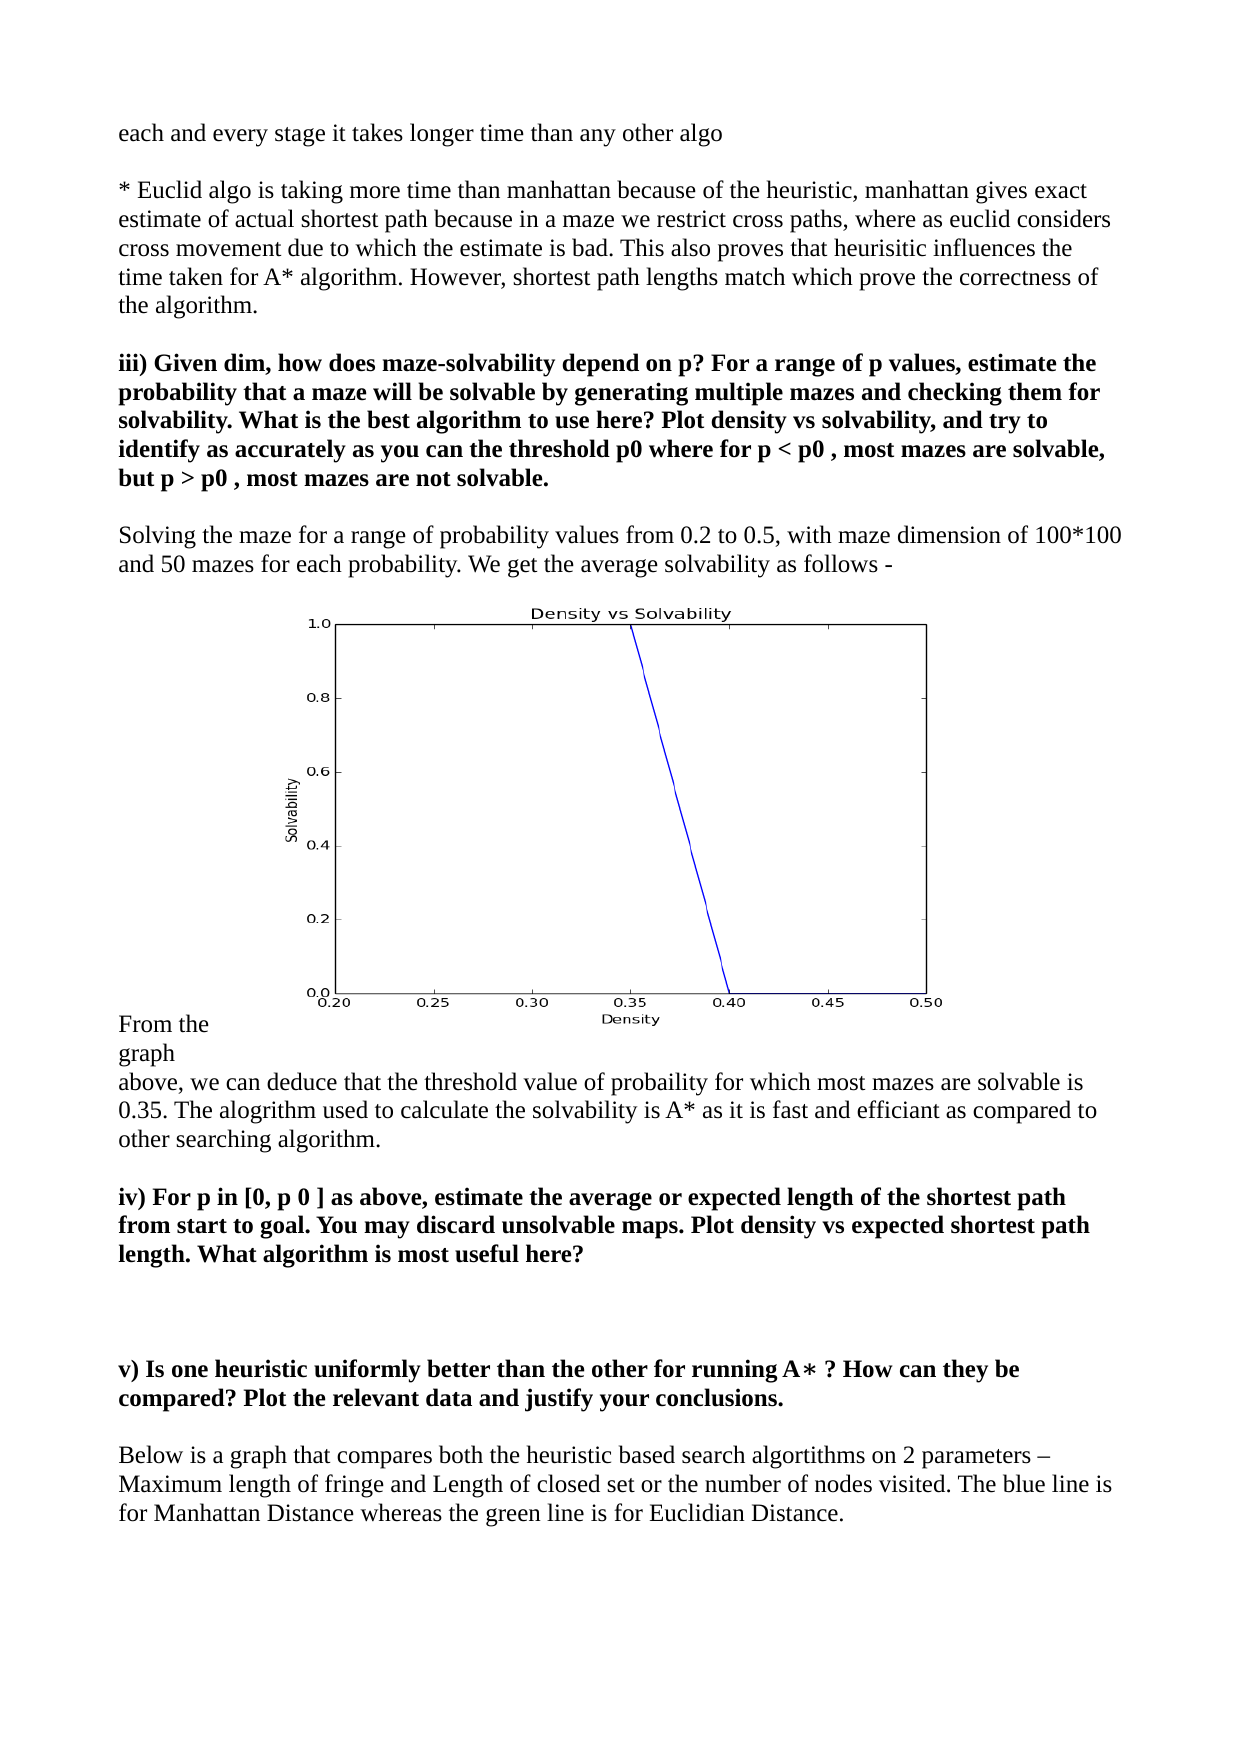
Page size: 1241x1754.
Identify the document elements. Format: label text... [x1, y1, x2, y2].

text iv) For p in [0, p 0 ] as above, estimate the average or expected length of the shortest path from start to goal. You may discard unsolvable maps. Plot density vs expected shortest path length. What algorithm is most useful here? [118, 1182, 1122, 1268]
text * Euclid algo is taking more time than manhattan because of the heuristic, manhattan gives exact estimate of actual shortest path because in a maze we restrict cross paths, where as euclid considers cross movement due to which the estimate is bad. This also proves that heurisitic influences the time taken for A* algorithm. However, shortest path lengths match which prove the correctness of the algorithm. [118, 176, 1122, 319]
text Below is a graph that compares both the heuristic based search algortithms on 2 parameters – Maximum length of fringe and Length of closed set or the number of nodes visited. The blue line is for Manhattan Distance whereas the green line is for Euclidian Distance. [118, 1441, 1122, 1527]
text v) Is one heuristic uniformly better than the other for running A∗ ? How can they be compared? Plot the relevant data and justify your conclusions. [118, 1354, 1122, 1412]
text each and every stage it takes longer time than any other algo [118, 118, 1122, 147]
text From the graph above, we can deduce that the threshold value of probaility for which most mazes are solvable is 0.35. The alogrithm used to calculate the solvability is A* as it is fast and efficiant as compared to other searching algorithm. [118, 1009, 1122, 1153]
text Solving the maze for a range of probability values from 0.2 to 0.5, with maze dimension of 100*100 and 50 mazes for each probability. We get the average solvability as follows - [118, 521, 1122, 578]
text iii) Given dim, how does maze-solvability depend on p? For a range of p values, estimate the probability that a maze will be solvable by generating multiple mazes and checking them for solvability. What is the best algorithm to use here? Plot density vs solvability, and try to identify as accurately as you can the threshold p0 where for p < p0 , most mazes are solvable, but p > p0 , most mazes are not solvable. [118, 348, 1122, 492]
picture [239, 578, 1002, 1039]
